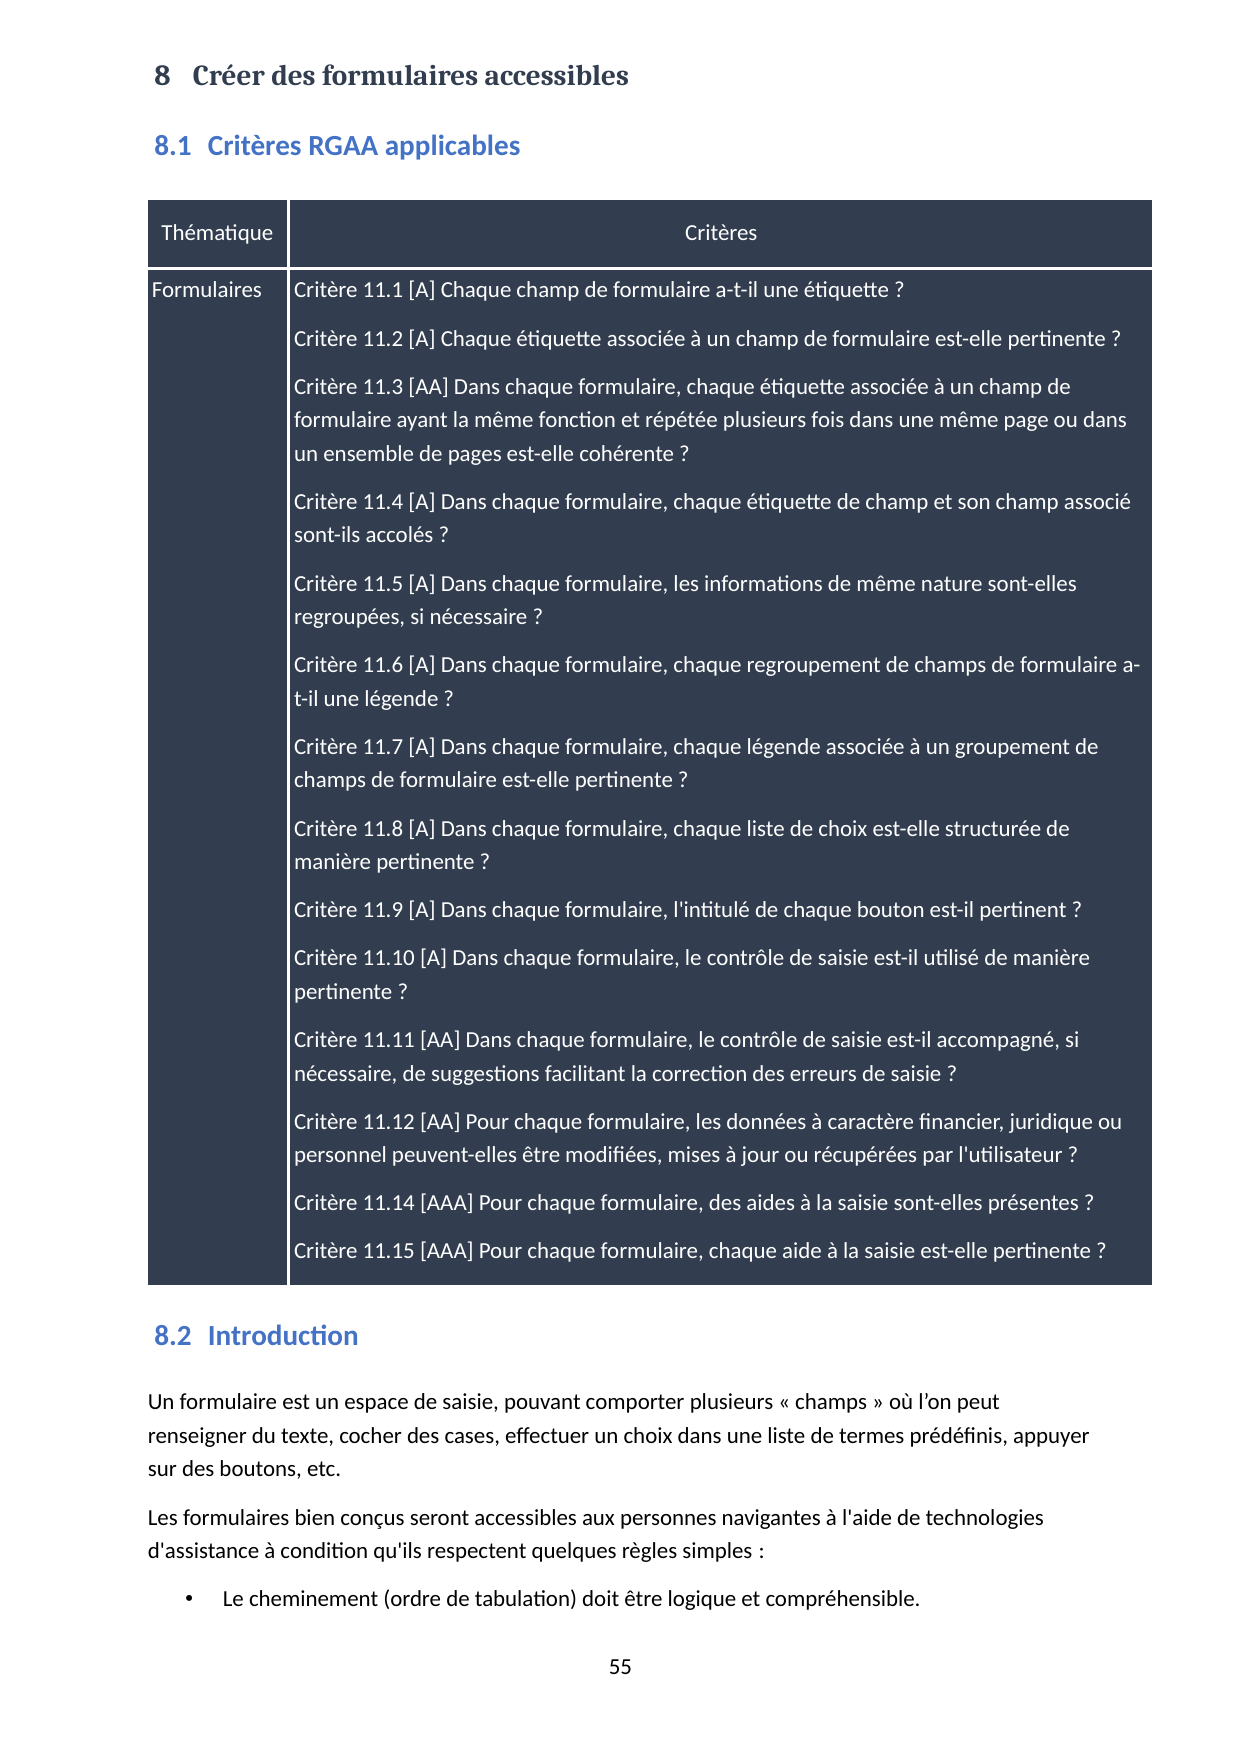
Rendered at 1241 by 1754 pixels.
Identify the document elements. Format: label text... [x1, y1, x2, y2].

table_cell Critère 11.1 [A] Chaque champ de formulaire a-t-il une étiquette ? Critère 11.2 [A] Chaque étiquette associée à un champ de formulaire est-elle pertinente ? Critère 11.3 [AA] Dans chaque formulaire, chaque étiquette associée à un champ de formulaire ayant la même fonction et répétée plusieurs fois dans une même page ou dans un ensemble de pages est-elle cohérente ? Critère 11.4 [A] Dans chaque formulaire, chaque étiquette de champ et son champ associé sont-ils accolés ? Critère 11.5 [A] Dans chaque formulaire, les informations de même nature sont-elles regroupées, si nécessaire ? Critère 11.6 [A] Dans chaque formulaire, chaque regroupement de champs de formulaire a-t-il une légende ? Critère 11.7 [A] Dans chaque formulaire, chaque légende associée à un groupement de champs de formulaire est-elle pertinente ? Critère 11.8 [A] Dans chaque formulaire, chaque liste de choix est-elle structurée de manière pertinente ? Critère 11.9 [A] Dans chaque formulaire, l'intitulé de chaque bouton est-il pertinent ? Critère 11.10 [A] Dans chaque formulaire, le contrôle de saisie est-il utilisé de manière pertinente ? Critère 11.11 [AA] Dans chaque formulaire, le contrôle de saisie est-il accompagné, si nécessaire, de suggestions facilitant la correction des erreurs de saisie ? Critère 11.12 [AA] Pour chaque formulaire, les données à caractère financier, juridique ou personnel peuvent-elles être modifiées, mises à jour ou récupérées par l'utilisateur ? Critère 11.14 [AAA] Pour chaque formulaire, des aides à la saisie sont-elles présentes ? Critère 11.15 [AAA] Pour chaque formulaire, chaque aide à la saisie est-elle pertinente ? [290, 270, 1152, 1285]
text Un formulaire est un espace de saisie, pouvant comporter plusieurs « champs » où l’on peut renseigner du texte, cocher des cases, effectuer un choix dans une liste de termes prédéfinis, appuyer sur des boutons, etc. [148, 1387, 1093, 1482]
subtitle Critères RGAA applicables [148, 127, 1093, 163]
subtitle Créer des formulaires accessibles [148, 59, 1093, 93]
list Le cheminement (ordre de tabulation) doit être logique et compréhensible. [185, 1584, 1093, 1612]
subtitle Introduction [148, 1317, 1093, 1353]
table_header Thématique [148, 200, 287, 267]
text Les formulaires bien conçus seront accessibles aux personnes navigantes à l'aide de technologies d'assistance à condition qu'ils respectent quelques règles simples : [148, 1503, 1093, 1564]
table_header Critères [290, 200, 1152, 267]
table_cell Formulaires [148, 270, 287, 1285]
